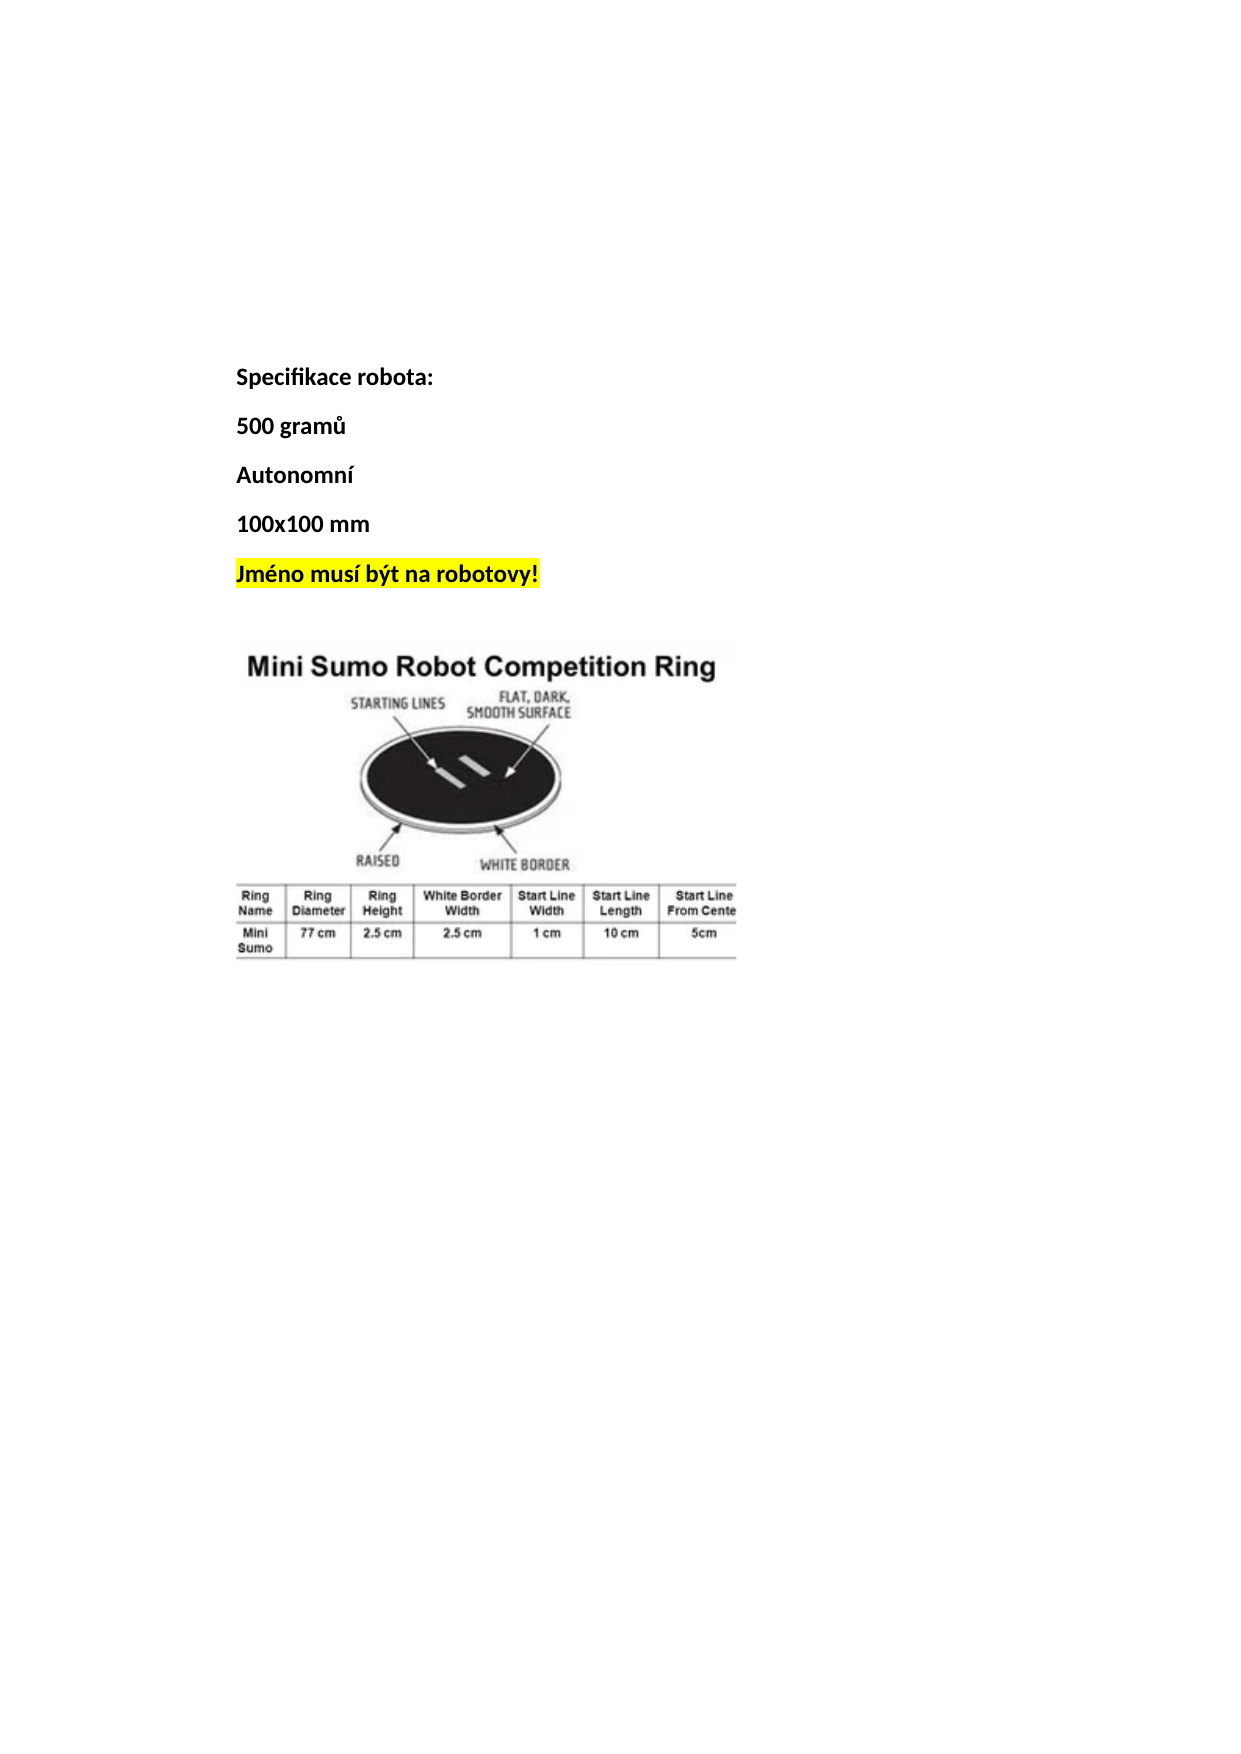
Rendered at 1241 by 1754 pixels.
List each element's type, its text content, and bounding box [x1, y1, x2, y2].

text 500 gramů [236, 410, 1093, 440]
text Specifikace robota: [236, 328, 1093, 391]
text 100x100 mm [236, 508, 1093, 539]
text Jméno musí být na robotovy! [236, 558, 1093, 588]
text Autonomní [236, 459, 1093, 490]
